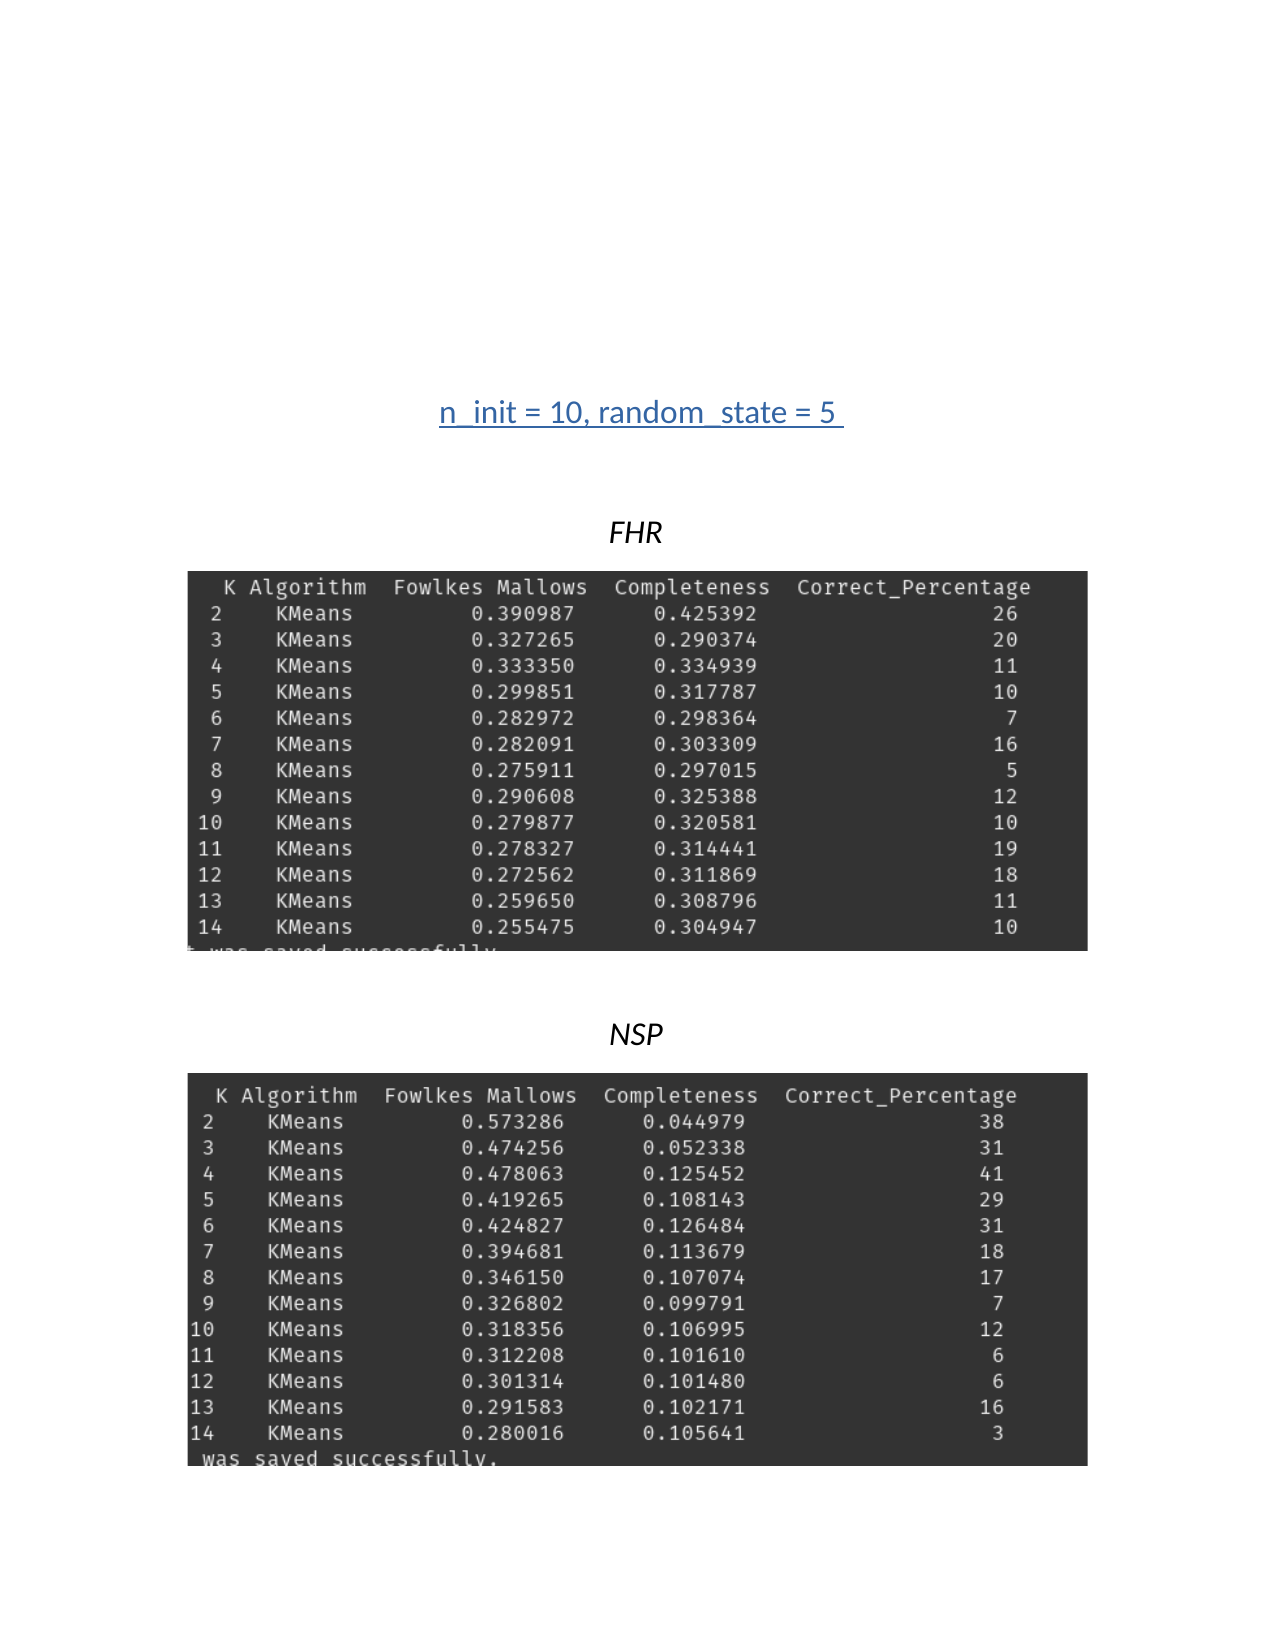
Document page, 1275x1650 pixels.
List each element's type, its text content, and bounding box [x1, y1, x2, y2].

text n_init = 10, random_state = 5 [187, 391, 1087, 432]
picture [187, 1073, 1088, 1466]
text NSP [187, 1013, 1087, 1054]
text FHR [187, 511, 1087, 552]
picture [187, 571, 1088, 951]
